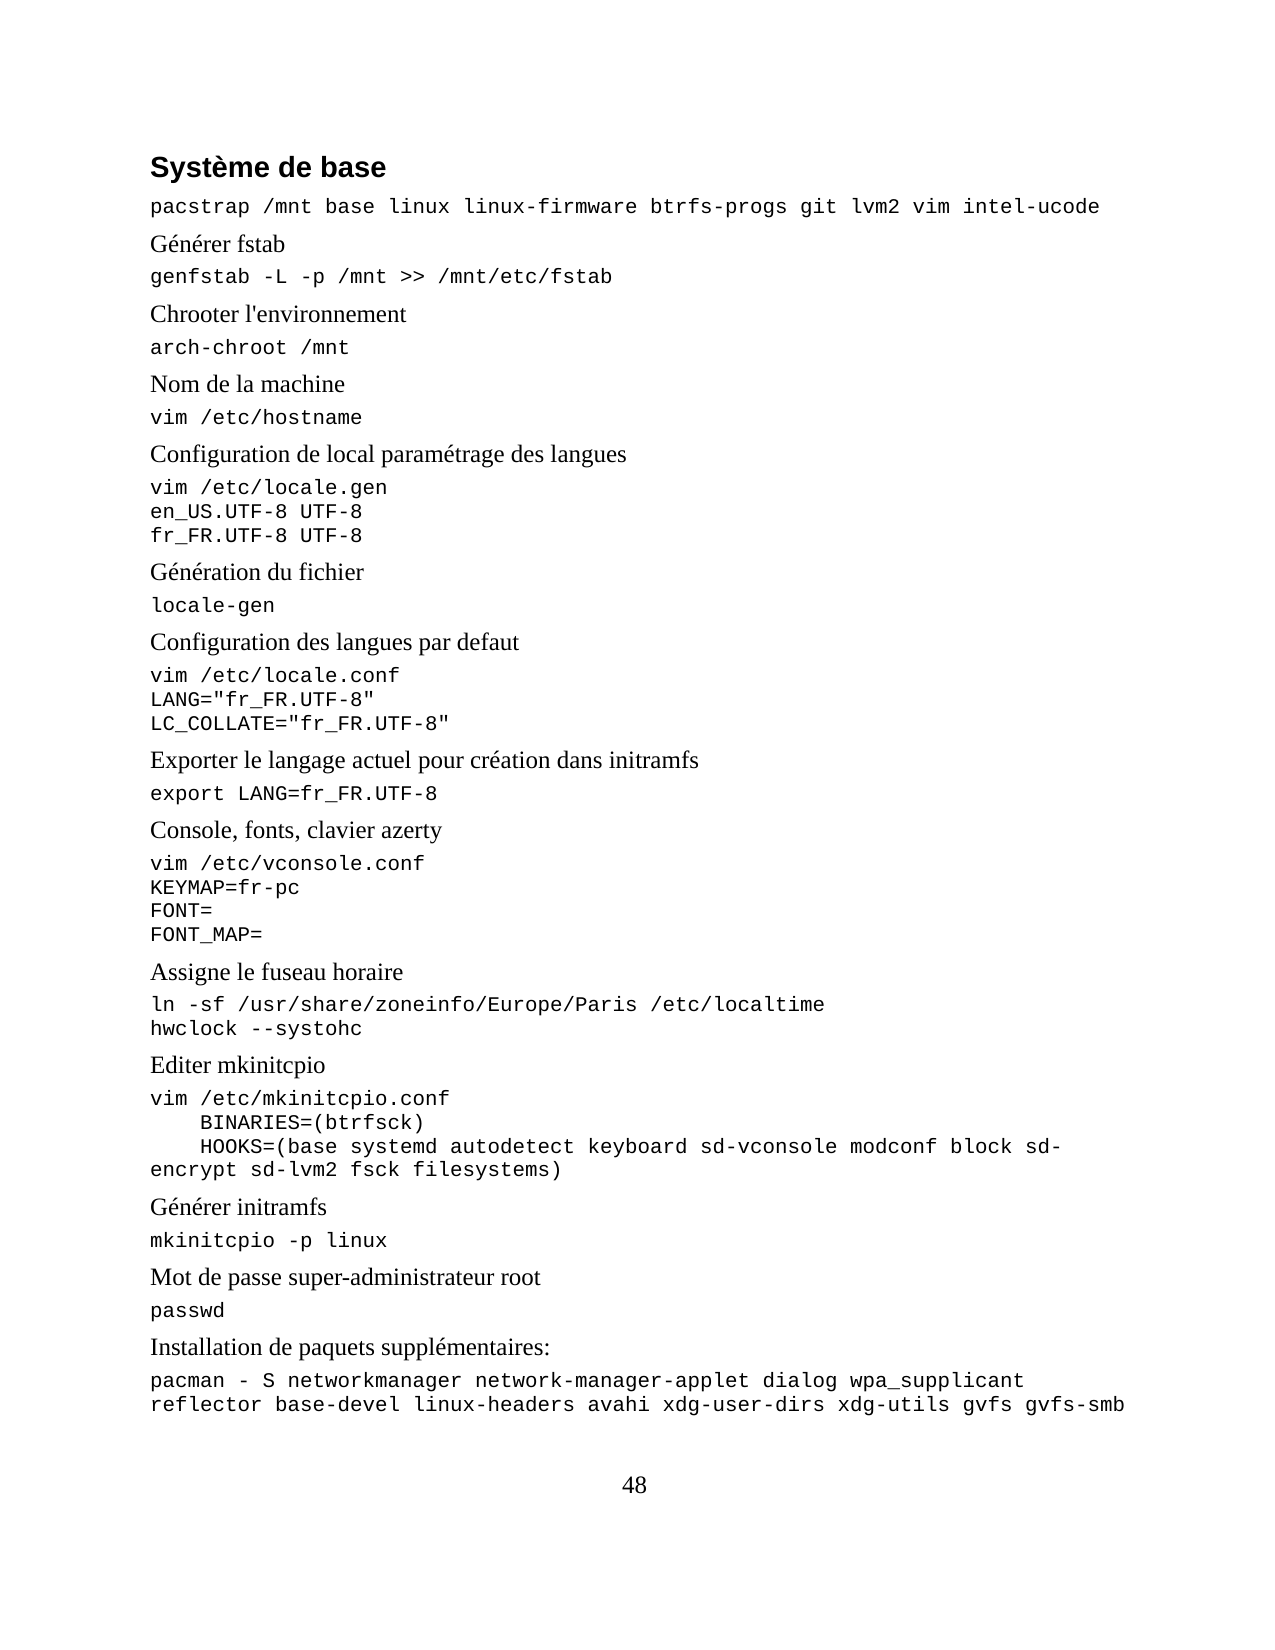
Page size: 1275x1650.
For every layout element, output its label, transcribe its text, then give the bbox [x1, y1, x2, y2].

text FONT_MAP= [150, 924, 1125, 948]
text Chrooter l'environnement [150, 299, 1125, 328]
text Editer mkinitcpio [150, 1051, 1125, 1079]
text Mot de passe super-administrateur root [150, 1262, 1125, 1291]
text locale-gen [150, 595, 1125, 618]
text ln -sf /usr/share/zoneinfo/Europe/Paris /etc/localtime [150, 994, 1125, 1018]
text KEYMAP=fr-pc [150, 877, 1125, 900]
text Installation de paquets supplémentaires: [150, 1332, 1125, 1361]
text mkinitcpio -p linux [150, 1229, 1125, 1253]
text LANG="fr_FR.UTF-8" [150, 689, 1125, 712]
text BINARIES=(btrfsck) [150, 1112, 1125, 1136]
text Nom de la machine [150, 369, 1125, 398]
text hwclock --systohc [150, 1018, 1125, 1042]
text passwd [150, 1300, 1125, 1323]
text HOOKS=(base systemd autodetect keyboard sd-vconsole modconf block sd-encrypt sd-lvm2 fsck filesystems) [150, 1136, 1125, 1183]
text en_US.UTF-8 UTF-8 [150, 501, 1125, 524]
text Générer initramfs [150, 1192, 1125, 1221]
text LC_COLLATE="fr_FR.UTF-8" [150, 712, 1125, 736]
text pacman - S networkmanager network-manager-applet dialog wpa_supplicant reflector base-devel linux-headers avahi xdg-user-dirs xdg-utils gvfs gvfs-smb [150, 1370, 1125, 1417]
text pacstrap /mnt base linux linux-firmware btrfs-progs git lvm2 vim intel-ucode [150, 196, 1125, 220]
text fr_FR.UTF-8 UTF-8 [150, 524, 1125, 548]
text vim /etc/locale.conf [150, 665, 1125, 689]
text Génération du fichier [150, 557, 1125, 586]
text vim /etc/hostname [150, 407, 1125, 431]
text Assigne le fuseau horaire [150, 957, 1125, 985]
text FONT= [150, 900, 1125, 924]
text arch-chroot /mnt [150, 337, 1125, 360]
text vim /etc/locale.gen [150, 477, 1125, 501]
text vim /etc/vconsole.conf [150, 853, 1125, 877]
text genfstab -L -p /mnt >> /mnt/etc/fstab [150, 266, 1125, 290]
text Configuration de local paramétrage des langues [150, 439, 1125, 468]
text Configuration des langues par defaut [150, 627, 1125, 656]
text export LANG=fr_FR.UTF-8 [150, 783, 1125, 806]
text Console, fonts, clavier azerty [150, 815, 1125, 844]
text Générer fstab [150, 229, 1125, 257]
subtitle Système de base [150, 150, 1125, 183]
text vim /etc/mkinitcpio.conf [150, 1088, 1125, 1112]
text Exporter le langage actuel pour création dans initramfs [150, 745, 1125, 774]
